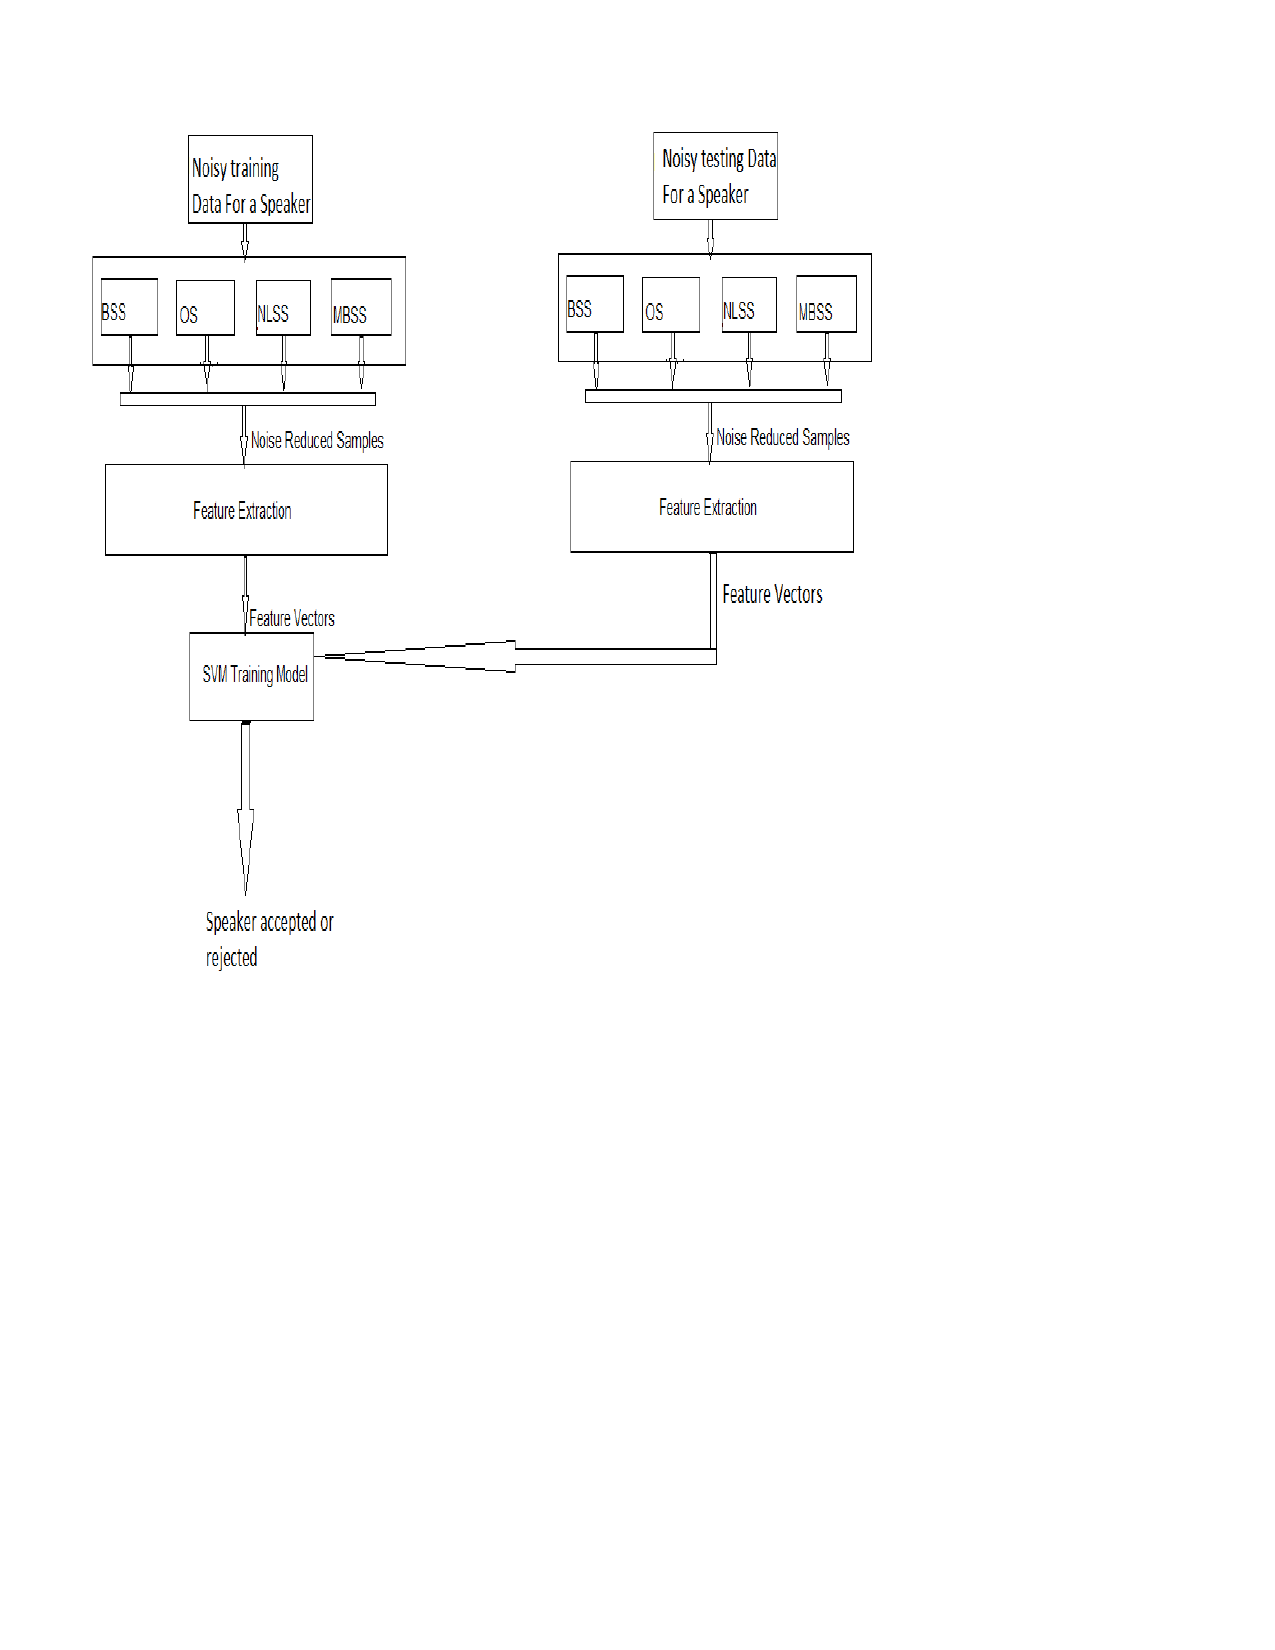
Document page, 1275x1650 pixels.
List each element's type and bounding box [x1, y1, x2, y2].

picture [79, 118, 1196, 1034]
